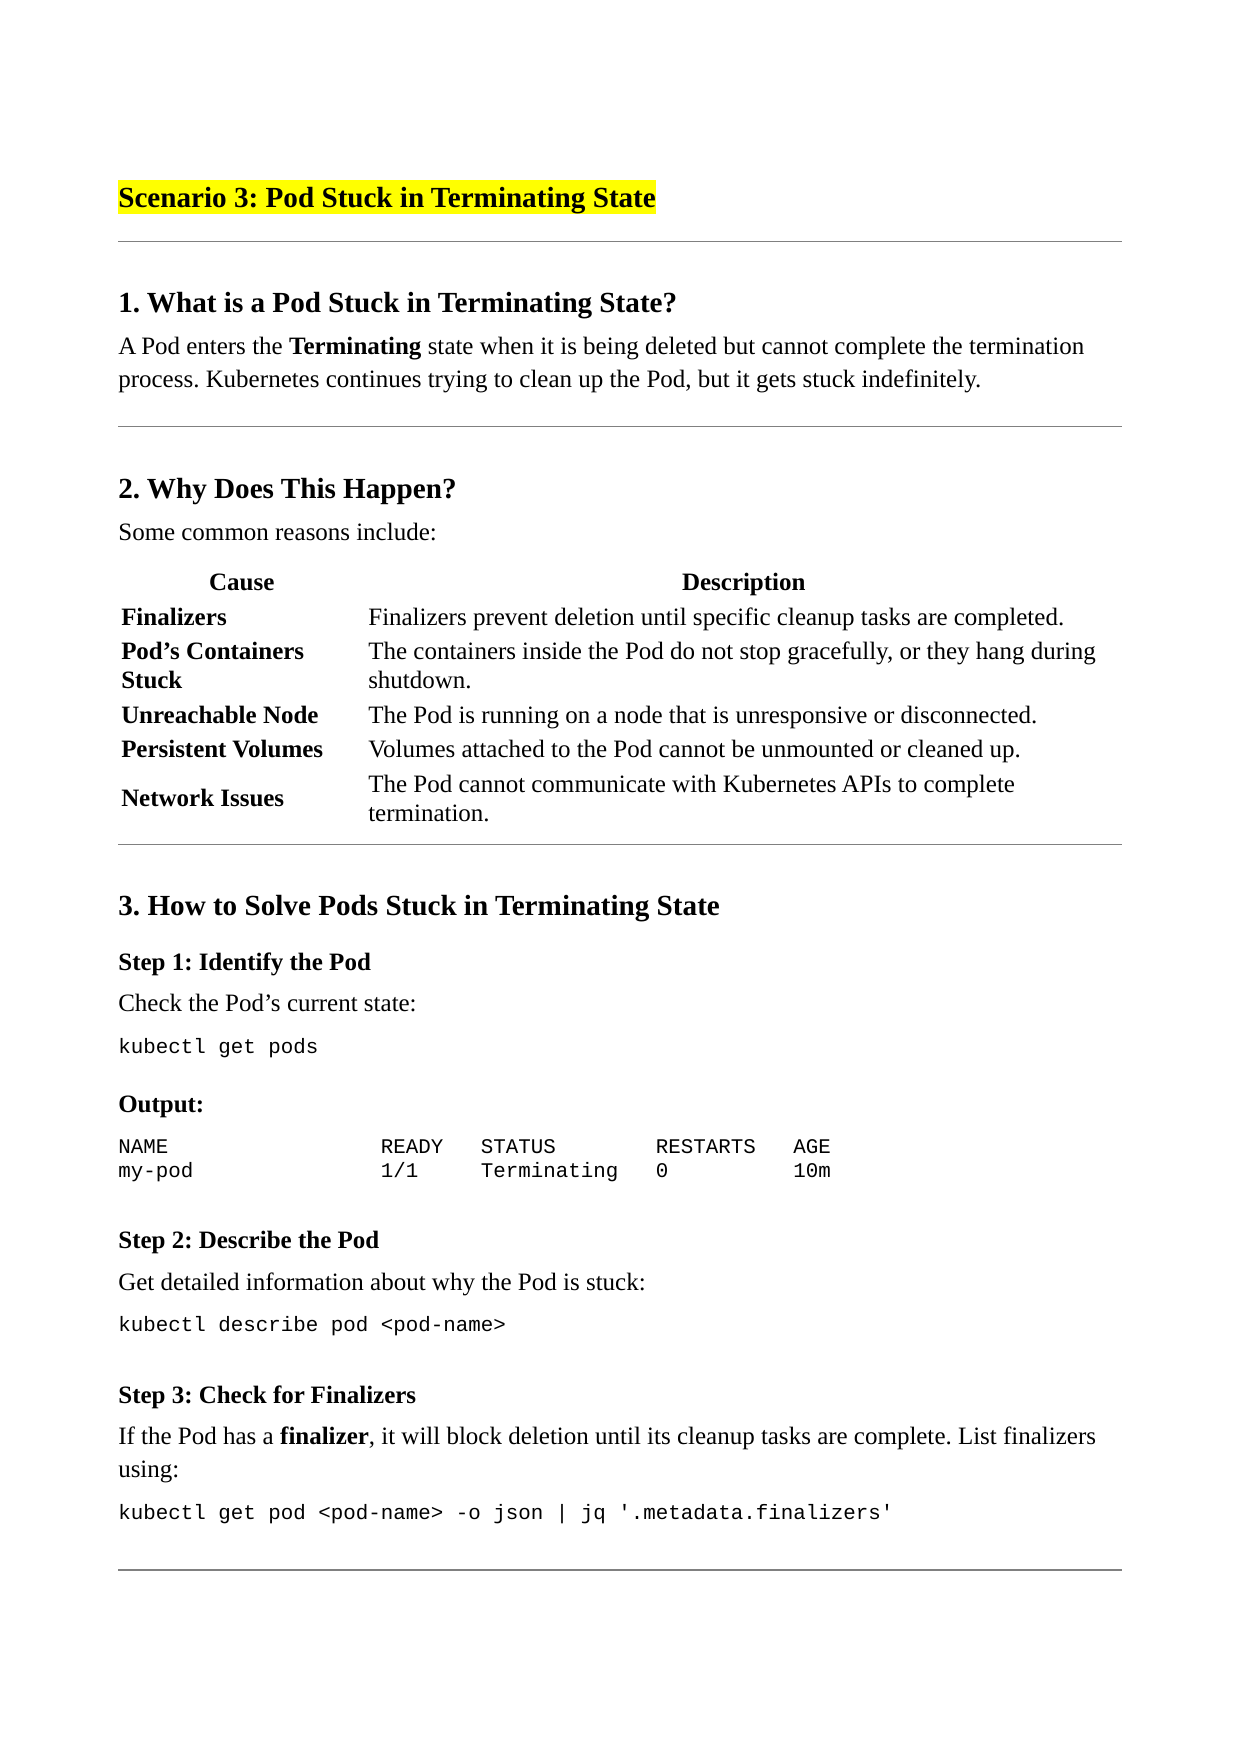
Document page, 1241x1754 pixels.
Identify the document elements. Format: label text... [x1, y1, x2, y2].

table_cell The containers inside the Pod do not stop gracefully, or they hang during shutdown. [365, 634, 1122, 697]
text If the Pod has a finalizer, it will block deletion until its cleanup tasks are complete. List finalizers using: [118, 1421, 1122, 1483]
table_cell Finalizers [118, 599, 365, 633]
text my-pod 1/1 Terminating 0 10m [118, 1160, 1122, 1184]
subtitle 3. How to Solve Pods Stuck in Terminating State [118, 888, 1122, 922]
table_cell Finalizers prevent deletion until specific cleanup tasks are completed. [365, 599, 1122, 633]
text kubectl get pods [118, 1036, 1122, 1059]
text Output: [118, 1089, 1122, 1117]
subtitle Step 3: Check for Finalizers [118, 1380, 1122, 1409]
text kubectl get pod <pod-name> -o json | jq '.metadata.finalizers' [118, 1502, 1122, 1526]
table_cell Unreachable Node [118, 697, 365, 731]
text A Pod enters the Terminating state when it is being deleted but cannot complete the termination process. Kubernetes continues trying to clean up the Pod, but it gets stuck indefinitely. [118, 331, 1122, 393]
subtitle Step 2: Describe the Pod [118, 1226, 1122, 1254]
table_cell The Pod is running on a node that is unresponsive or disconnected. [365, 697, 1122, 731]
table_header Cause [118, 564, 365, 599]
table_cell Volumes attached to the Pod cannot be unmounted or cleaned up. [365, 731, 1122, 766]
subtitle 2. Why Does This Happen? [118, 471, 1122, 504]
text Check the Pod’s current state: [118, 988, 1122, 1017]
subtitle Scenario 3: Pod Stuck in Terminating State [118, 180, 1122, 214]
text Some common reasons include: [118, 517, 1122, 546]
table_cell Pod’s Containers Stuck [118, 634, 365, 697]
table_header Description [365, 564, 1122, 599]
table_cell Network Issues [118, 766, 365, 829]
text Get detailed information about why the Pod is stuck: [118, 1267, 1122, 1296]
text NAME READY STATUS RESTARTS AGE [118, 1136, 1122, 1160]
text kubectl describe pod <pod-name> [118, 1314, 1122, 1338]
subtitle Step 1: Identify the Pod [118, 947, 1122, 976]
table_cell The Pod cannot communicate with Kubernetes APIs to complete termination. [365, 766, 1122, 829]
subtitle 1. What is a Pod Stuck in Terminating State? [118, 285, 1122, 319]
table_cell Persistent Volumes [118, 731, 365, 766]
